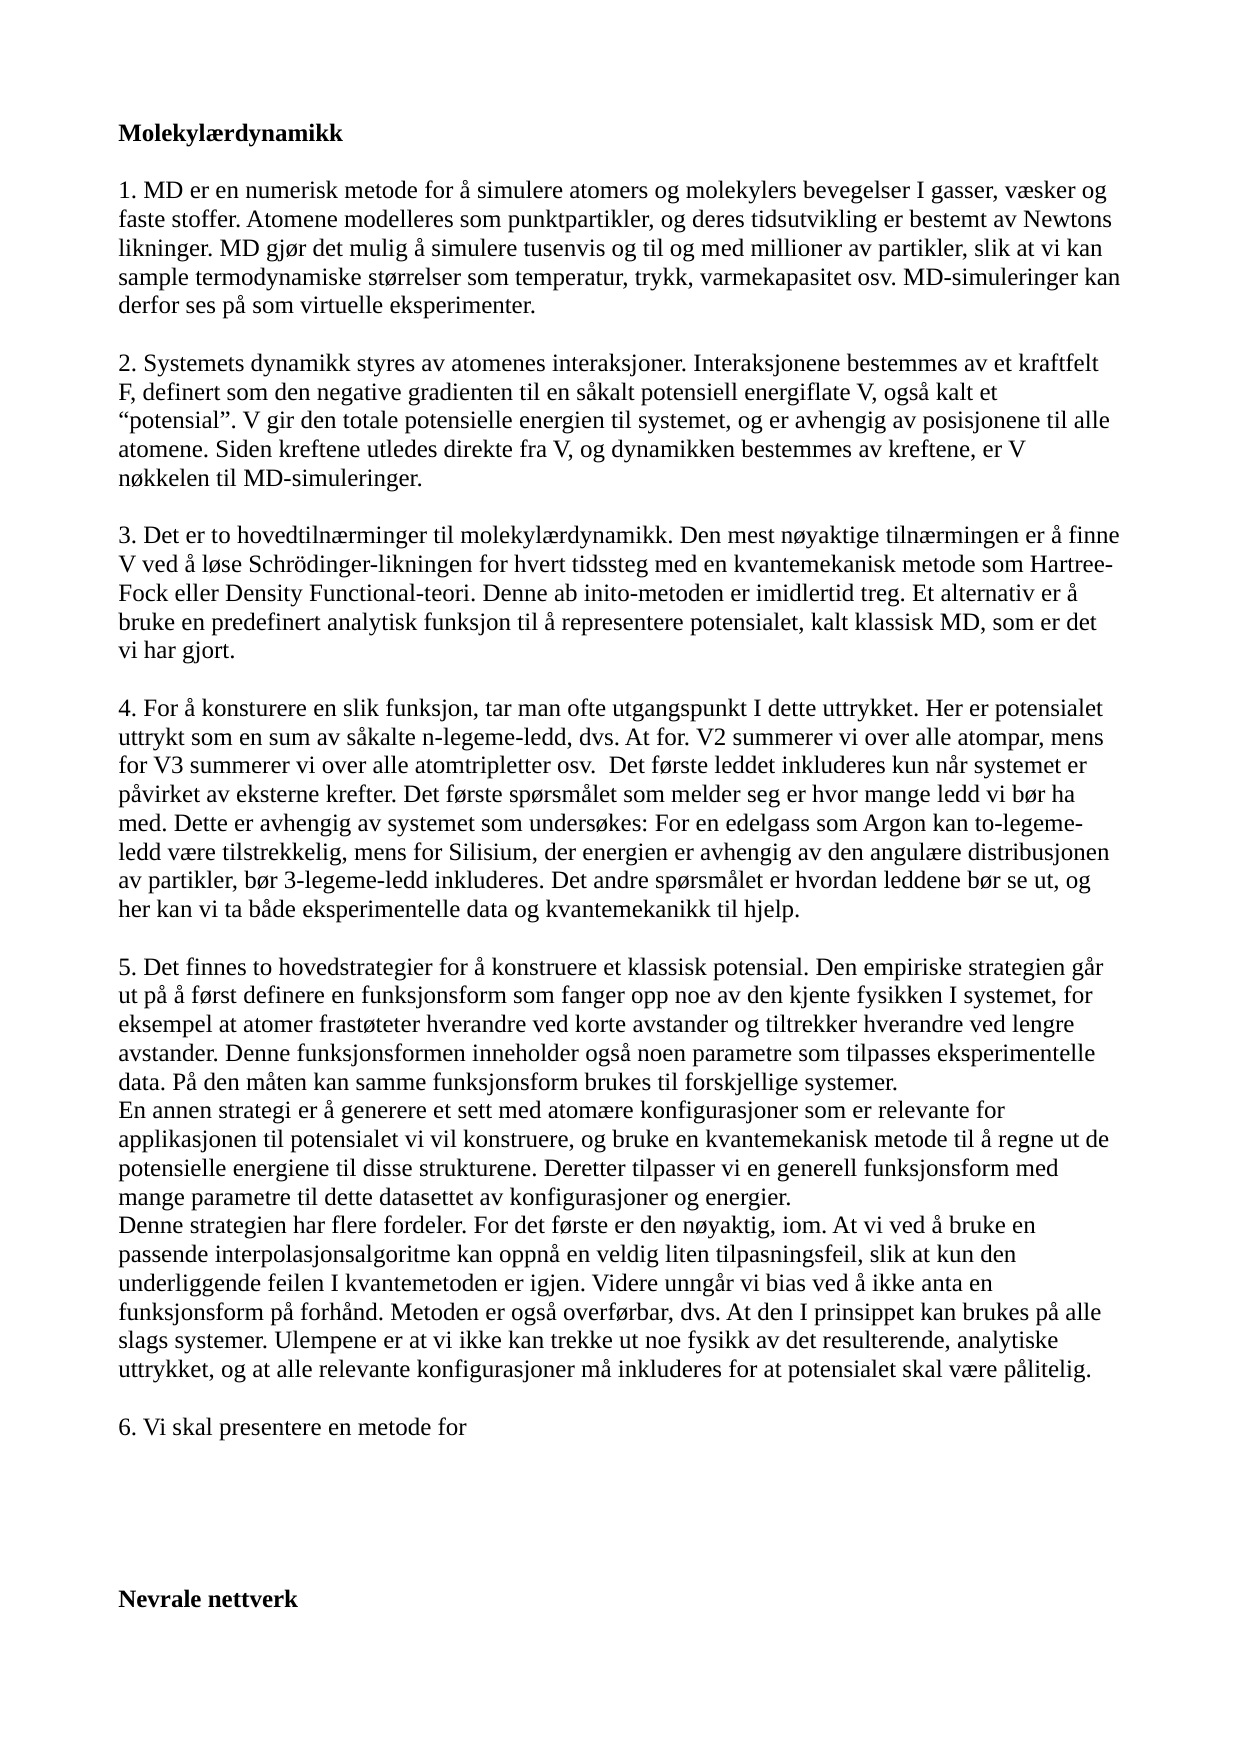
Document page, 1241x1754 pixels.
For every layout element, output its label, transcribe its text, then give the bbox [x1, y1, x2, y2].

text Nevrale nettverk [118, 1584, 1122, 1613]
text Molekylærdynamikk [118, 118, 1122, 147]
text 5. Det finnes to hovedstrategier for å konstruere et klassisk potensial. Den empiriske strategien går ut på å først definere en funksjonsform som fanger opp noe av den kjente fysikken I systemet, for eksempel at atomer frastøteter hverandre ved korte avstander og tiltrekker hverandre ved lengre avstander. Denne funksjonsformen inneholder også noen parametre som tilpasses eksperimentelle data. På den måten kan samme funksjonsform brukes til forskjellige systemer. [118, 952, 1122, 1096]
text 6. Vi skal presentere en metode for [118, 1412, 1122, 1441]
text 3. Det er to hovedtilnærminger til molekylærdynamikk. Den mest nøyaktige tilnærmingen er å finne V ved å løse Schrödinger-likningen for hvert tidssteg med en kvantemekanisk metode som Hartree-Fock eller Density Functional-teori. Denne ab inito-metoden er imidlertid treg. Et alternativ er å bruke en predefinert analytisk funksjon til å representere potensialet, kalt klassisk MD, som er det vi har gjort. [118, 521, 1122, 664]
text Denne strategien har flere fordeler. For det første er den nøyaktig, iom. At vi ved å bruke en passende interpolasjonsalgoritme kan oppnå en veldig liten tilpasningsfeil, slik at kun den underliggende feilen I kvantemetoden er igjen. Videre unngår vi bias ved å ikke anta en funksjonsform på forhånd. Metoden er også overførbar, dvs. At den I prinsippet kan brukes på alle slags systemer. Ulempene er at vi ikke kan trekke ut noe fysikk av det resulterende, analytiske uttrykket, og at alle relevante konfigurasjoner må inkluderes for at potensialet skal være pålitelig. [118, 1211, 1122, 1383]
text 2. Systemets dynamikk styres av atomenes interaksjoner. Interaksjonene bestemmes av et kraftfelt F, definert som den negative gradienten til en såkalt potensiell energiflate V, også kalt et “potensial”. V gir den totale potensielle energien til systemet, og er avhengig av posisjonene til alle atomene. Siden kreftene utledes direkte fra V, og dynamikken bestemmes av kreftene, er V nøkkelen til MD-simuleringer. [118, 348, 1122, 492]
text 4. For å konsturere en slik funksjon, tar man ofte utgangspunkt I dette uttrykket. Her er potensialet uttrykt som en sum av såkalte n-legeme-ledd, dvs. At for. V2 summerer vi over alle atompar, mens for V3 summerer vi over alle atomtripletter osv. Det første leddet inkluderes kun når systemet er påvirket av eksterne krefter. Det første spørsmålet som melder seg er hvor mange ledd vi bør ha med. Dette er avhengig av systemet som undersøkes: For en edelgass som Argon kan to-legeme-ledd være tilstrekkelig, mens for Silisium, der energien er avhengig av den angulære distribusjonen av partikler, bør 3-legeme-ledd inkluderes. Det andre spørsmålet er hvordan leddene bør se ut, og her kan vi ta både eksperimentelle data og kvantemekanikk til hjelp. [118, 693, 1122, 923]
text En annen strategi er å generere et sett med atomære konfigurasjoner som er relevante for applikasjonen til potensialet vi vil konstruere, og bruke en kvantemekanisk metode til å regne ut de potensielle energiene til disse strukturene. Deretter tilpasser vi en generell funksjonsform med mange parametre til dette datasettet av konfigurasjoner og energier. [118, 1096, 1122, 1211]
text 1. MD er en numerisk metode for å simulere atomers og molekylers bevegelser I gasser, væsker og faste stoffer. Atomene modelleres som punktpartikler, og deres tidsutvikling er bestemt av Newtons likninger. MD gjør det mulig å simulere tusenvis og til og med millioner av partikler, slik at vi kan sample termodynamiske størrelser som temperatur, trykk, varmekapasitet osv. MD-simuleringer kan derfor ses på som virtuelle eksperimenter. [118, 176, 1122, 319]
